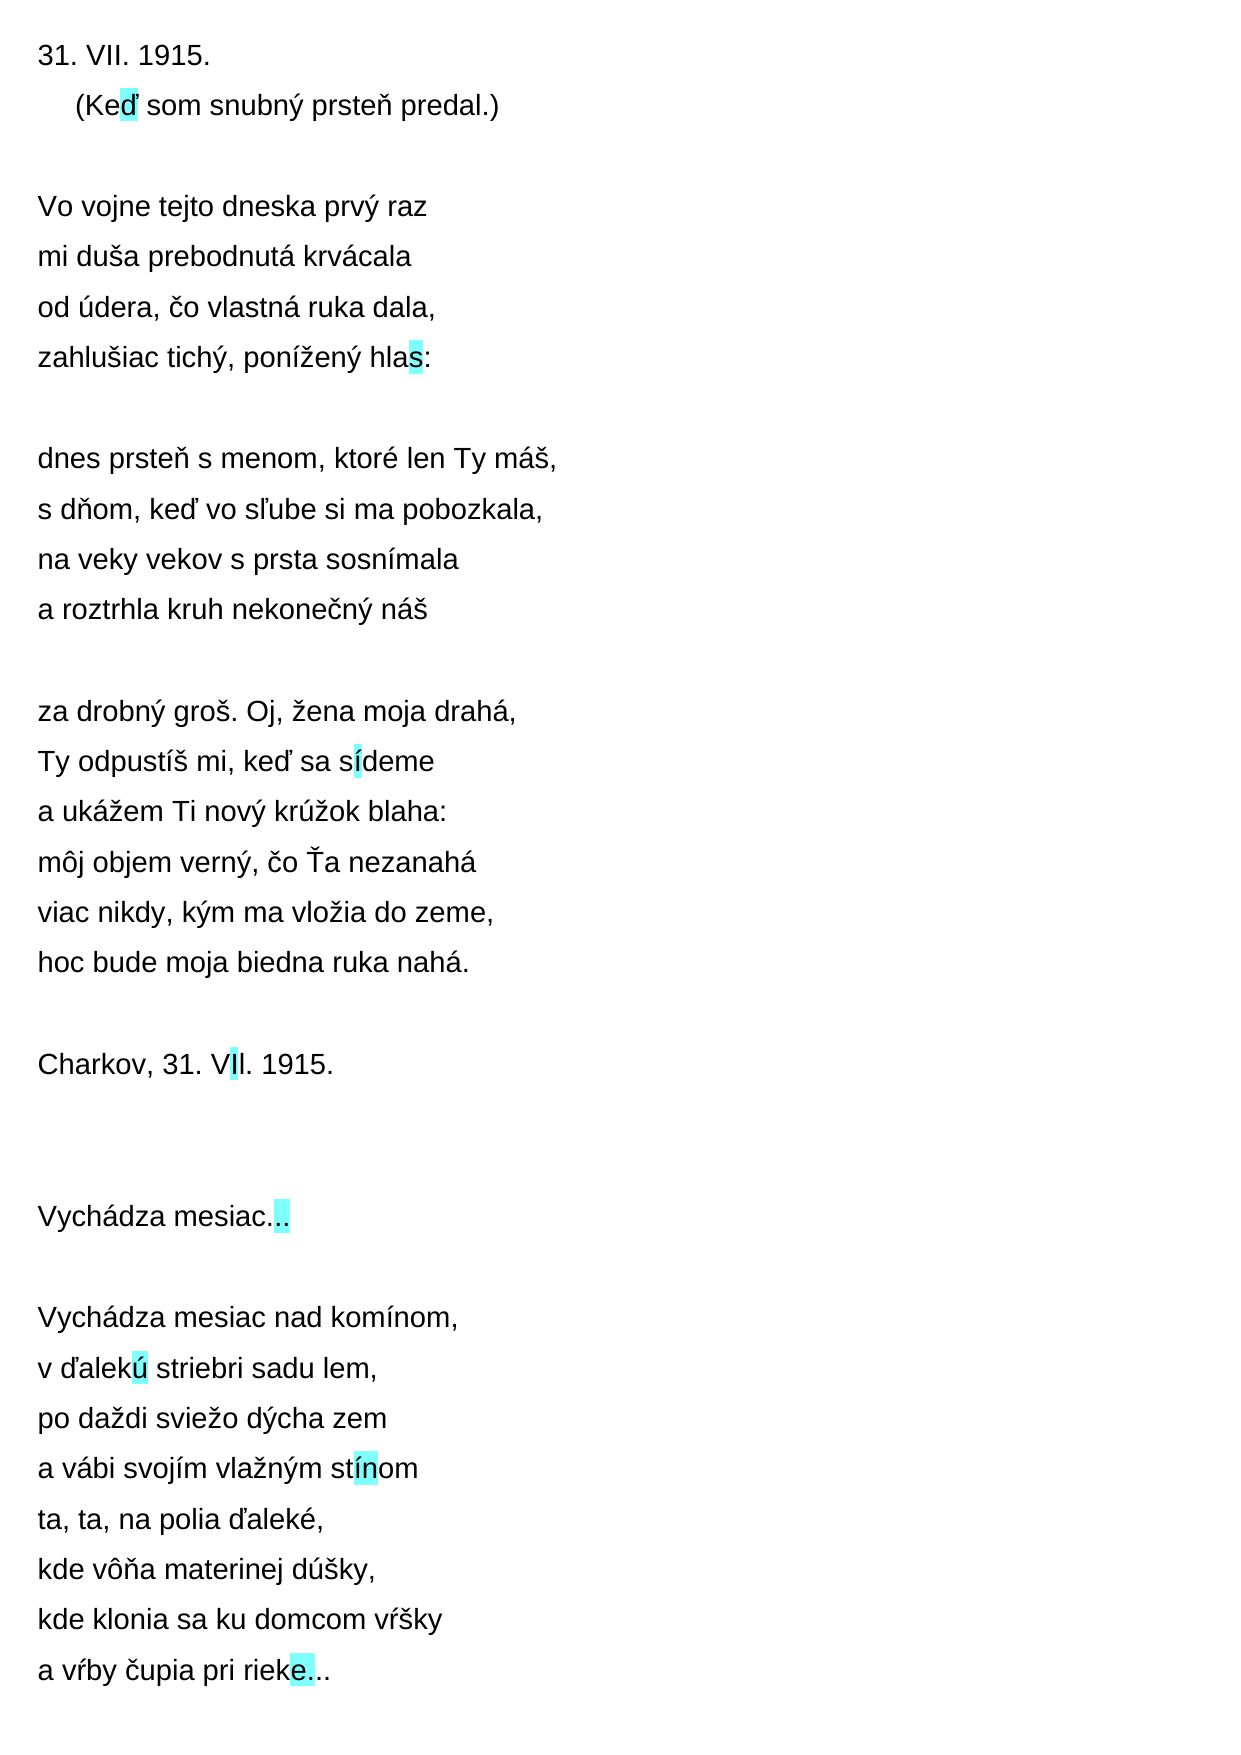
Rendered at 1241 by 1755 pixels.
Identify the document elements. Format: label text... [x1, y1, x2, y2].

subtitle 31. VII. 1915. [37, 37, 1136, 71]
text a roztrhla kruh nekonečný náš [37, 592, 1136, 626]
text kde vôňa materinej dúšky, [37, 1552, 1136, 1586]
subtitle Vychádza mesiac... [37, 1199, 1136, 1233]
text Charkov, 31. VIl. 1915. [37, 1047, 1136, 1080]
text mi duša prebodnutá krvácala [37, 239, 1136, 273]
text zahlušiac tichý, ponížený hlas: [37, 340, 1136, 374]
text od údera, čo vlastná ruka dala, [37, 290, 1136, 323]
text Vo vojne tejto dneska prvý raz [37, 189, 1136, 223]
text hoc bude moja biedna ruka nahá. [37, 945, 1136, 979]
text s dňom, keď vo sľube si ma pobozkala, [37, 492, 1136, 525]
text na veky vekov s prsta sosnímala [37, 542, 1136, 576]
text Ty odpustíš mi, keď sa sídeme [37, 744, 1136, 778]
text a ukážem Ti nový krúžok blaha: [37, 794, 1136, 828]
text môj objem verný, čo Ťa nezanahá [37, 845, 1136, 878]
text ta, ta, na polia ďaleké, [37, 1502, 1136, 1535]
text (Keď som snubný prsteň predal.) [37, 88, 1136, 121]
text a vŕby čupia pri rieke... [37, 1653, 1136, 1686]
text kde klonia sa ku domcom vŕšky [37, 1602, 1136, 1636]
text v ďalekú striebri sadu lem, [37, 1351, 1136, 1384]
text Vychádza mesiac nad komínom, [37, 1300, 1136, 1334]
text dnes prsteň s menom, ktoré len Ty máš, [37, 441, 1136, 475]
text a vábi svojím vlažným stínom [37, 1451, 1136, 1485]
text viac nikdy, kým ma vložia do zeme, [37, 895, 1136, 928]
text za drobný groš. Oj, žena moja drahá, [37, 694, 1136, 727]
text po daždi sviežo dýcha zem [37, 1401, 1136, 1434]
